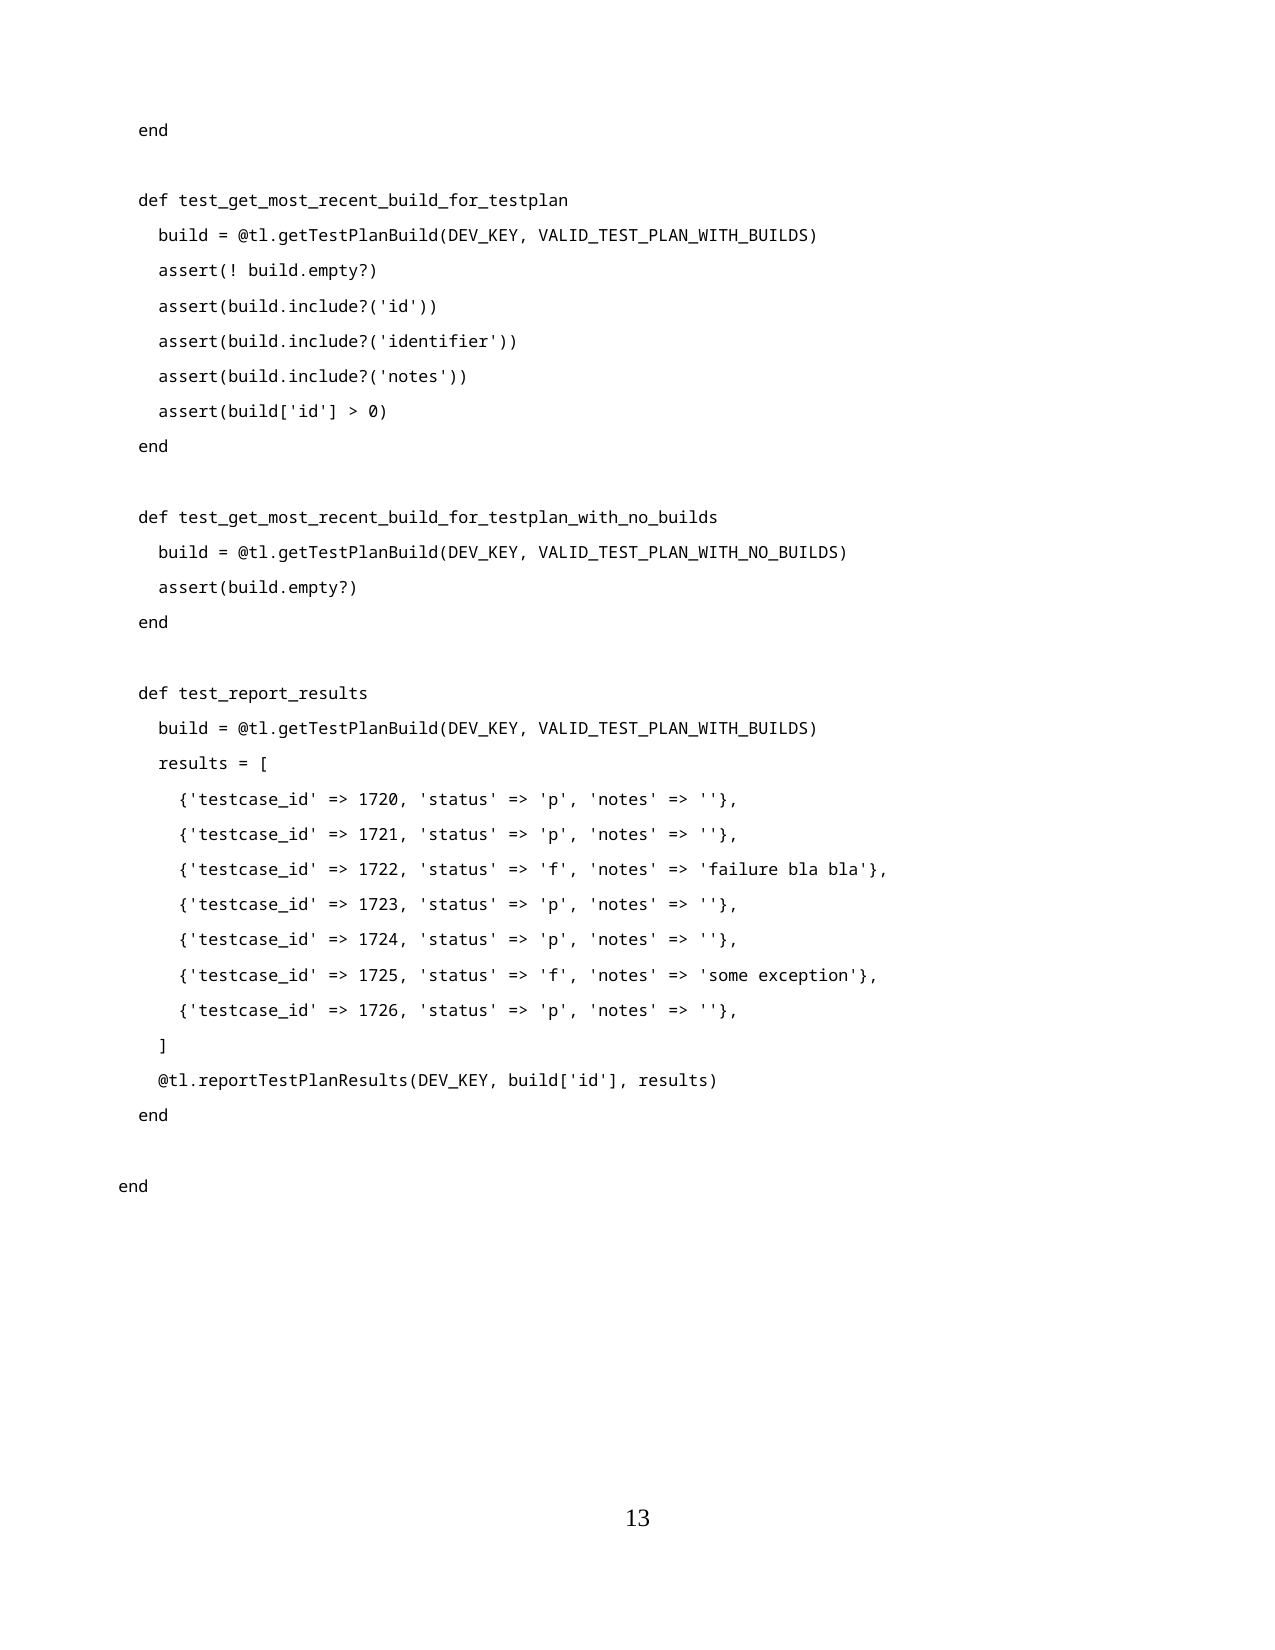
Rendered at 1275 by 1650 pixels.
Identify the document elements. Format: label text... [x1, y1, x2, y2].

text end [118, 435, 1157, 458]
text {'testcase_id' => 1721, 'status' => 'p', 'notes' => ''}, [118, 822, 1157, 845]
text def test_get_most_recent_build_for_testplan_with_no_builds [118, 505, 1157, 528]
text def test_get_most_recent_build_for_testplan [118, 188, 1157, 211]
text build = @tl.getTestPlanBuild(DEV_KEY, VALID_TEST_PLAN_WITH_BUILDS) [118, 224, 1157, 246]
text end [118, 118, 1157, 141]
text assert(build.include?('id')) [118, 294, 1157, 317]
text results = [ [118, 752, 1157, 774]
text {'testcase_id' => 1722, 'status' => 'f', 'notes' => 'failure bla bla'}, [118, 857, 1157, 880]
text assert(build.include?('identifier')) [118, 329, 1157, 352]
text {'testcase_id' => 1720, 'status' => 'p', 'notes' => ''}, [118, 787, 1157, 810]
text {'testcase_id' => 1723, 'status' => 'p', 'notes' => ''}, [118, 893, 1157, 915]
text assert(! build.empty?) [118, 259, 1157, 282]
text build = @tl.getTestPlanBuild(DEV_KEY, VALID_TEST_PLAN_WITH_NO_BUILDS) [118, 541, 1157, 563]
text end [118, 1174, 1157, 1197]
text {'testcase_id' => 1724, 'status' => 'p', 'notes' => ''}, [118, 928, 1157, 951]
text {'testcase_id' => 1725, 'status' => 'f', 'notes' => 'some exception'}, [118, 963, 1157, 986]
text assert(build['id'] > 0) [118, 400, 1157, 422]
text ] [118, 1033, 1157, 1056]
text {'testcase_id' => 1726, 'status' => 'p', 'notes' => ''}, [118, 998, 1157, 1021]
text @tl.reportTestPlanResults(DEV_KEY, build['id'], results) [118, 1069, 1157, 1091]
text end [118, 611, 1157, 634]
text end [118, 1104, 1157, 1127]
text def test_report_results [118, 681, 1157, 704]
text assert(build.empty?) [118, 576, 1157, 598]
text build = @tl.getTestPlanBuild(DEV_KEY, VALID_TEST_PLAN_WITH_BUILDS) [118, 717, 1157, 739]
text assert(build.include?('notes')) [118, 364, 1157, 387]
